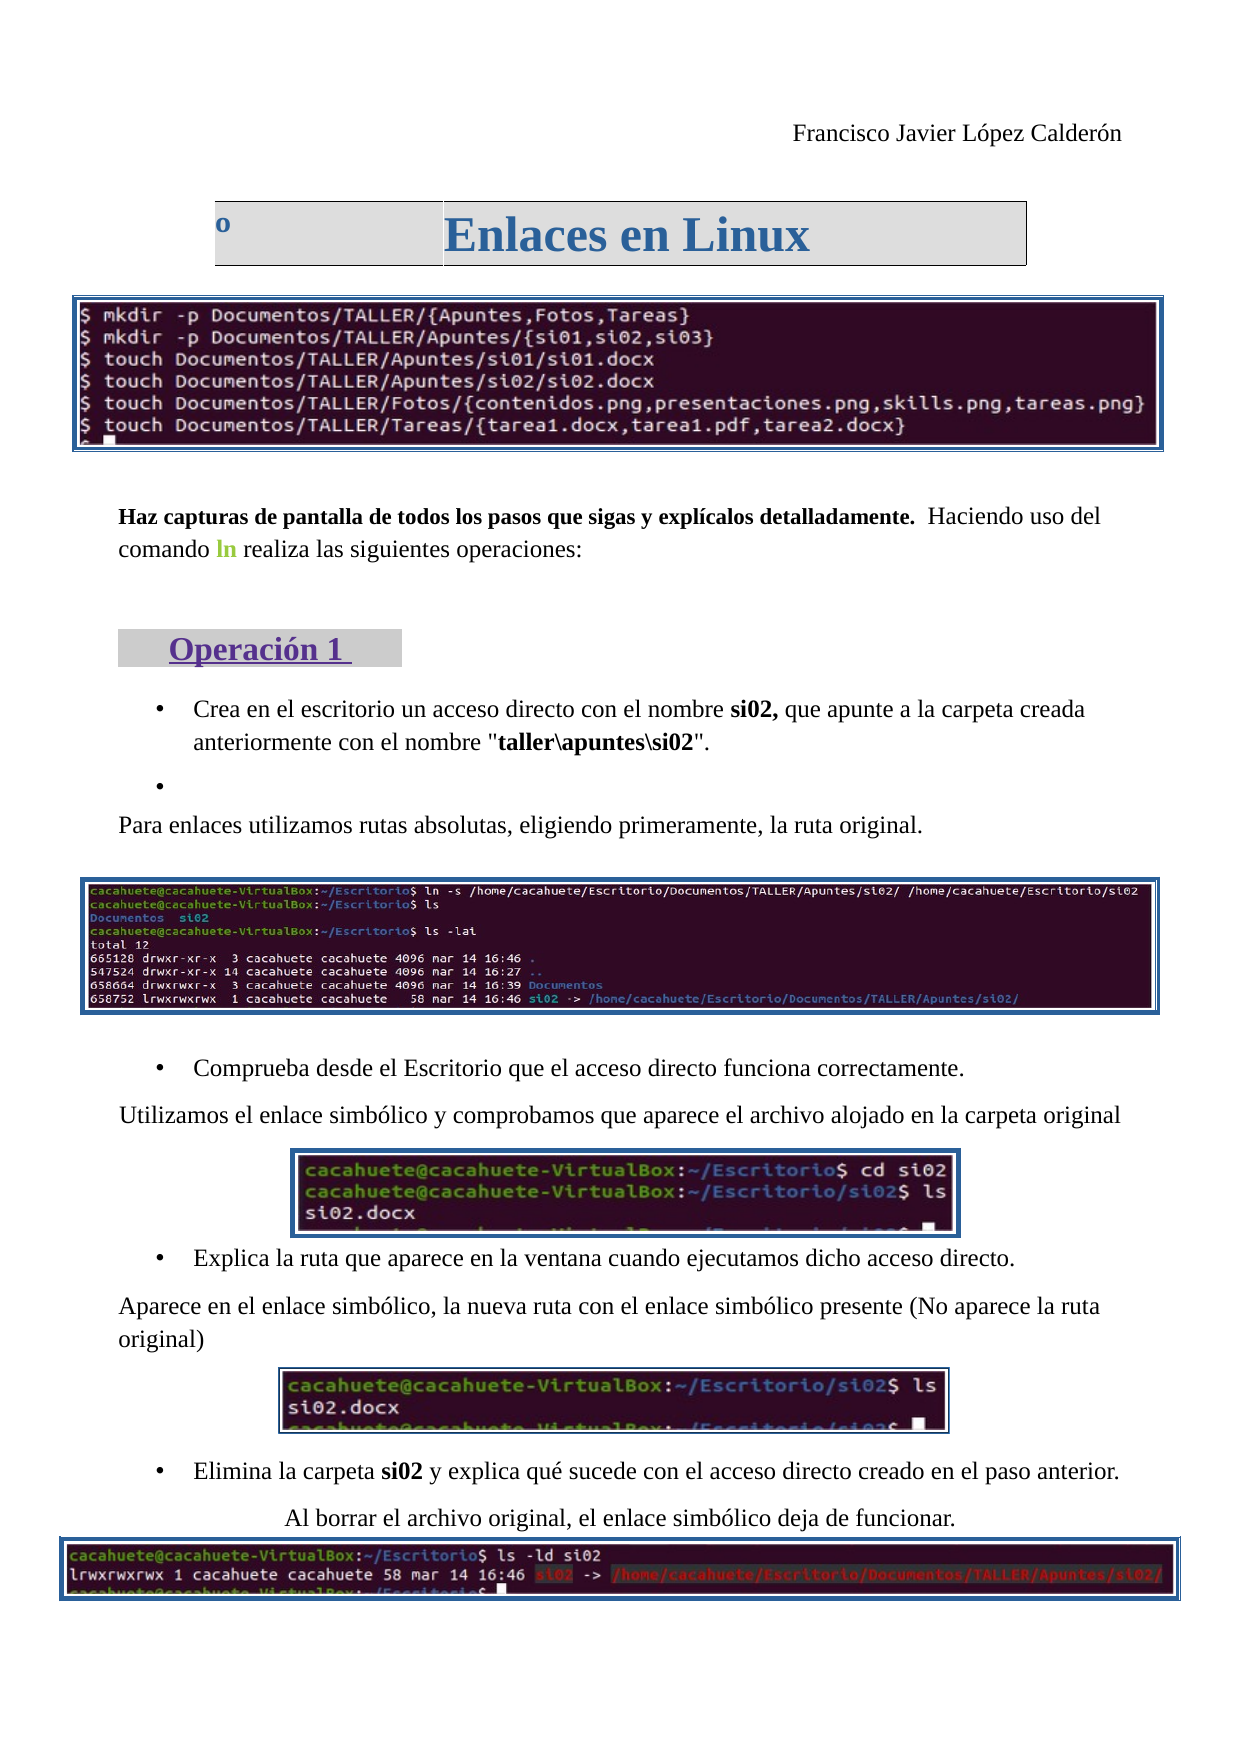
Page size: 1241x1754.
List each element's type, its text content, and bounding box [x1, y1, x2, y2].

list Elimina la carpeta si02 y explica qué sucede con el acceso directo creado en el paso anterior. [156, 1456, 1122, 1484]
picture [282, 1371, 946, 1430]
text Al borrar el archivo original, el enlace simbólico deja de funcionar. [118, 1503, 1122, 1532]
text Utilizamos el enlace simbólico y comprobamos que aparece el archivo alojado en la carpeta original [118, 1100, 1122, 1129]
picture [79, 302, 1157, 445]
subtitle [1027, 201, 1122, 265]
text Operación 1 [118, 629, 402, 667]
text Aparece en el enlace simbólico, la nueva ruta con el enlace simbólico presente (No aparece la ruta original) [118, 1291, 1122, 1352]
text Para enlaces utilizamos rutas absolutas, eligiendo primeramente, la ruta original. [118, 811, 1122, 839]
list Explica la ruta que aparece en la ventana cuando ejecutamos dicho acceso directo. [156, 1243, 1122, 1272]
picture [298, 1155, 953, 1231]
list Comprueba desde el Escritorio que el acceso directo funciona correctamente. [156, 1053, 1122, 1081]
text Haz capturas de pantalla de todos los pasos que sigas y explícalos detalladamente. Haciendo uso del comando ln realiza las siguientes operaciones: [118, 501, 1122, 563]
subtitle º Enlaces en Linux [118, 201, 1026, 265]
picture [66, 1544, 1174, 1594]
picture [88, 884, 1152, 1008]
list Crea en el escritorio un acceso directo con el nombre si02, que apunte a la carpeta creada anteriormente con el nombre "taller\apuntes\si02". [156, 694, 1122, 756]
